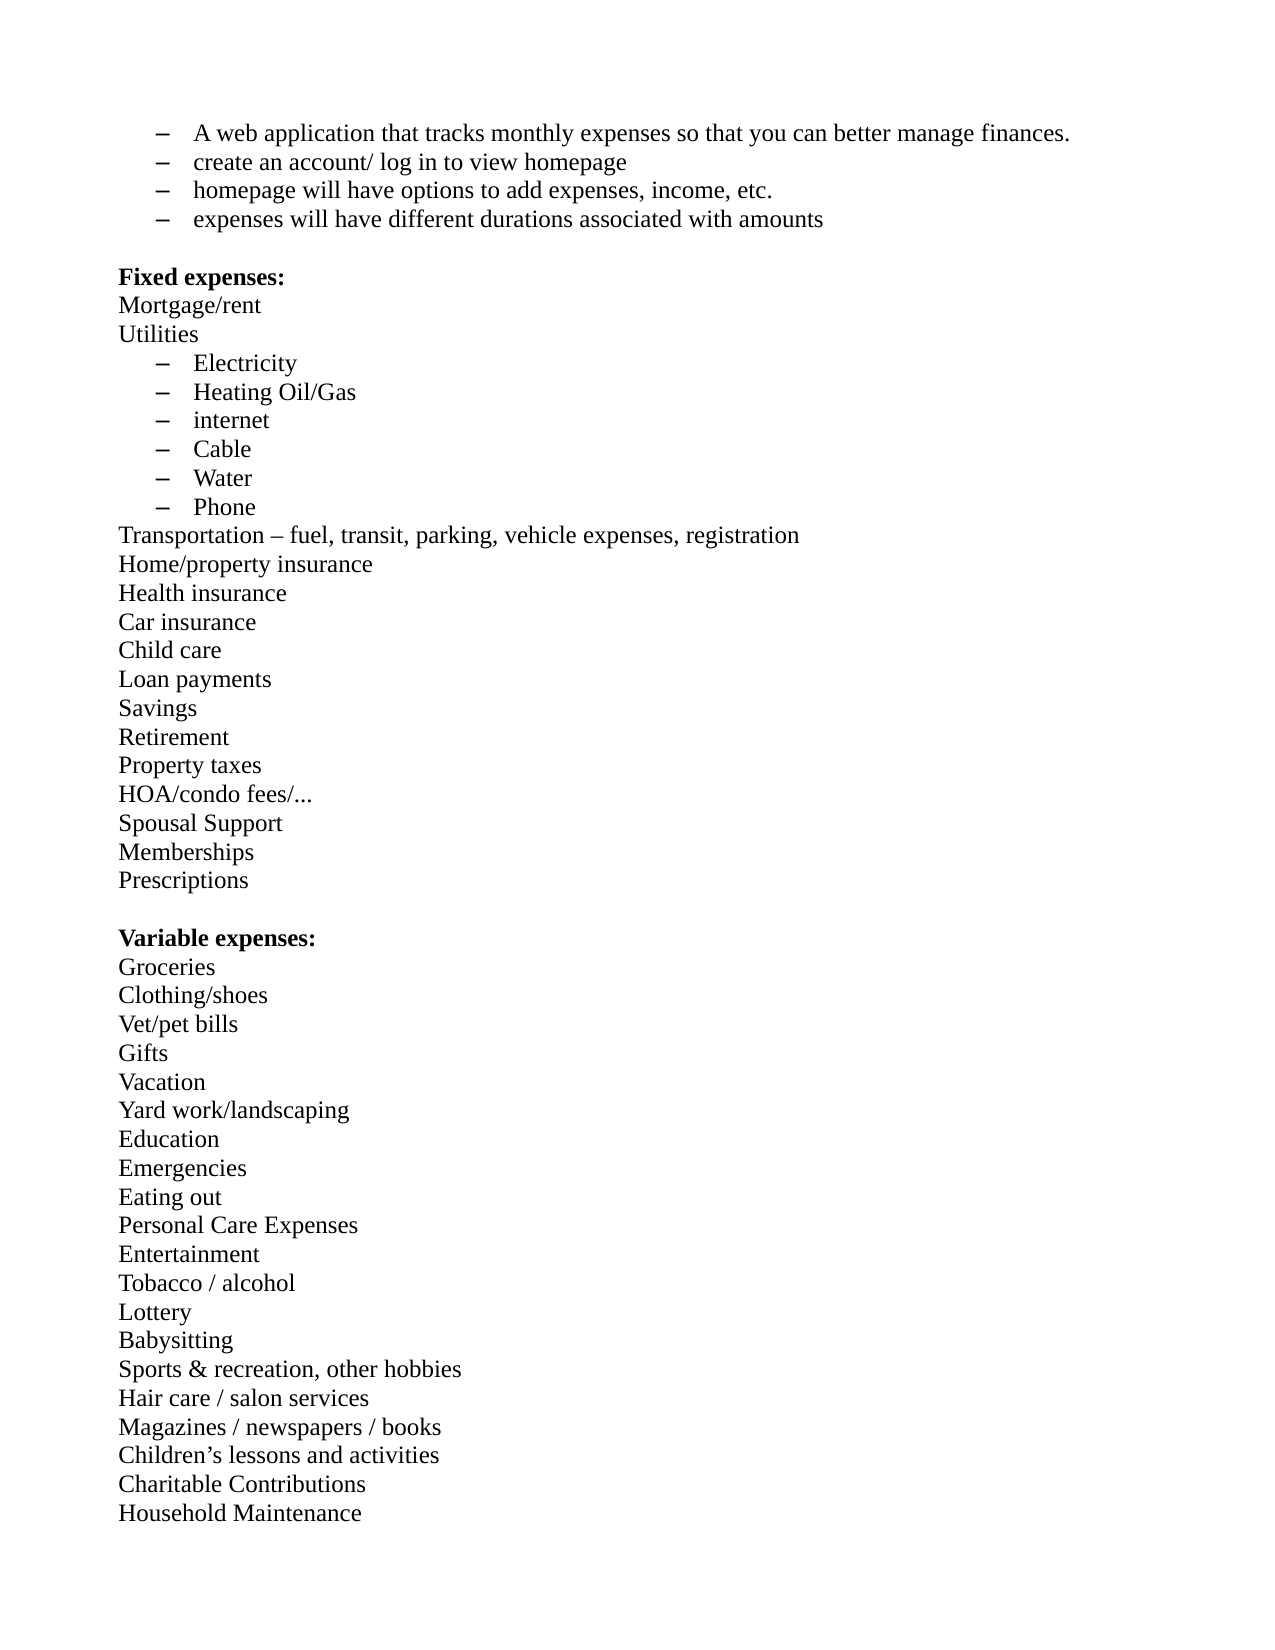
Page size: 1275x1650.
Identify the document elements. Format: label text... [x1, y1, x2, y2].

text Emergencies [118, 1153, 1157, 1182]
text Charitable Contributions [118, 1469, 1157, 1498]
list Cable [156, 434, 1157, 463]
text Retirement [118, 722, 1157, 751]
text Household Maintenance [118, 1498, 1157, 1527]
text Clothing/shoes [118, 981, 1157, 1009]
text Utilities [118, 319, 1157, 348]
text Mortgage/rent [118, 291, 1157, 319]
text Vacation [118, 1067, 1157, 1096]
text Vet/pet bills [118, 1009, 1157, 1038]
text Transportation – fuel, transit, parking, vehicle expenses, registration [118, 521, 1157, 549]
text Lottery [118, 1297, 1157, 1326]
text Spousal Support [118, 808, 1157, 837]
text Hair care / salon services [118, 1383, 1157, 1412]
text Entertainment [118, 1239, 1157, 1268]
list expenses will have different durations associated with amounts [156, 204, 1157, 233]
text Babysitting [118, 1326, 1157, 1354]
text HOA/condo fees/... [118, 779, 1157, 808]
text Prescriptions [118, 866, 1157, 894]
text Property taxes [118, 751, 1157, 779]
text Savings [118, 693, 1157, 722]
text Groceries [118, 952, 1157, 981]
text Memberships [118, 837, 1157, 866]
list A web application that tracks monthly expenses so that you can better manage finances. [156, 118, 1157, 147]
text Car insurance [118, 607, 1157, 636]
text Health insurance [118, 578, 1157, 607]
list internet [156, 406, 1157, 434]
text Loan payments [118, 664, 1157, 693]
text Variable expenses: [118, 923, 1157, 952]
text Tobacco / alcohol [118, 1268, 1157, 1297]
text Magazines / newspapers / books [118, 1412, 1157, 1441]
text Sports & recreation, other hobbies [118, 1354, 1157, 1383]
text Child care [118, 636, 1157, 664]
list Heating Oil/Gas [156, 377, 1157, 406]
text Children’s lessons and activities [118, 1441, 1157, 1469]
text Eating out [118, 1182, 1157, 1211]
text Education [118, 1124, 1157, 1153]
text Yard work/landscaping [118, 1096, 1157, 1124]
list create an account/ log in to view homepage [156, 147, 1157, 176]
text Home/property insurance [118, 549, 1157, 578]
text Gifts [118, 1038, 1157, 1067]
text Fixed expenses: [118, 262, 1157, 291]
list Water [156, 463, 1157, 492]
text Personal Care Expenses [118, 1211, 1157, 1239]
list Phone [156, 492, 1157, 521]
list Electricity [156, 348, 1157, 377]
list homepage will have options to add expenses, income, etc. [156, 176, 1157, 204]
